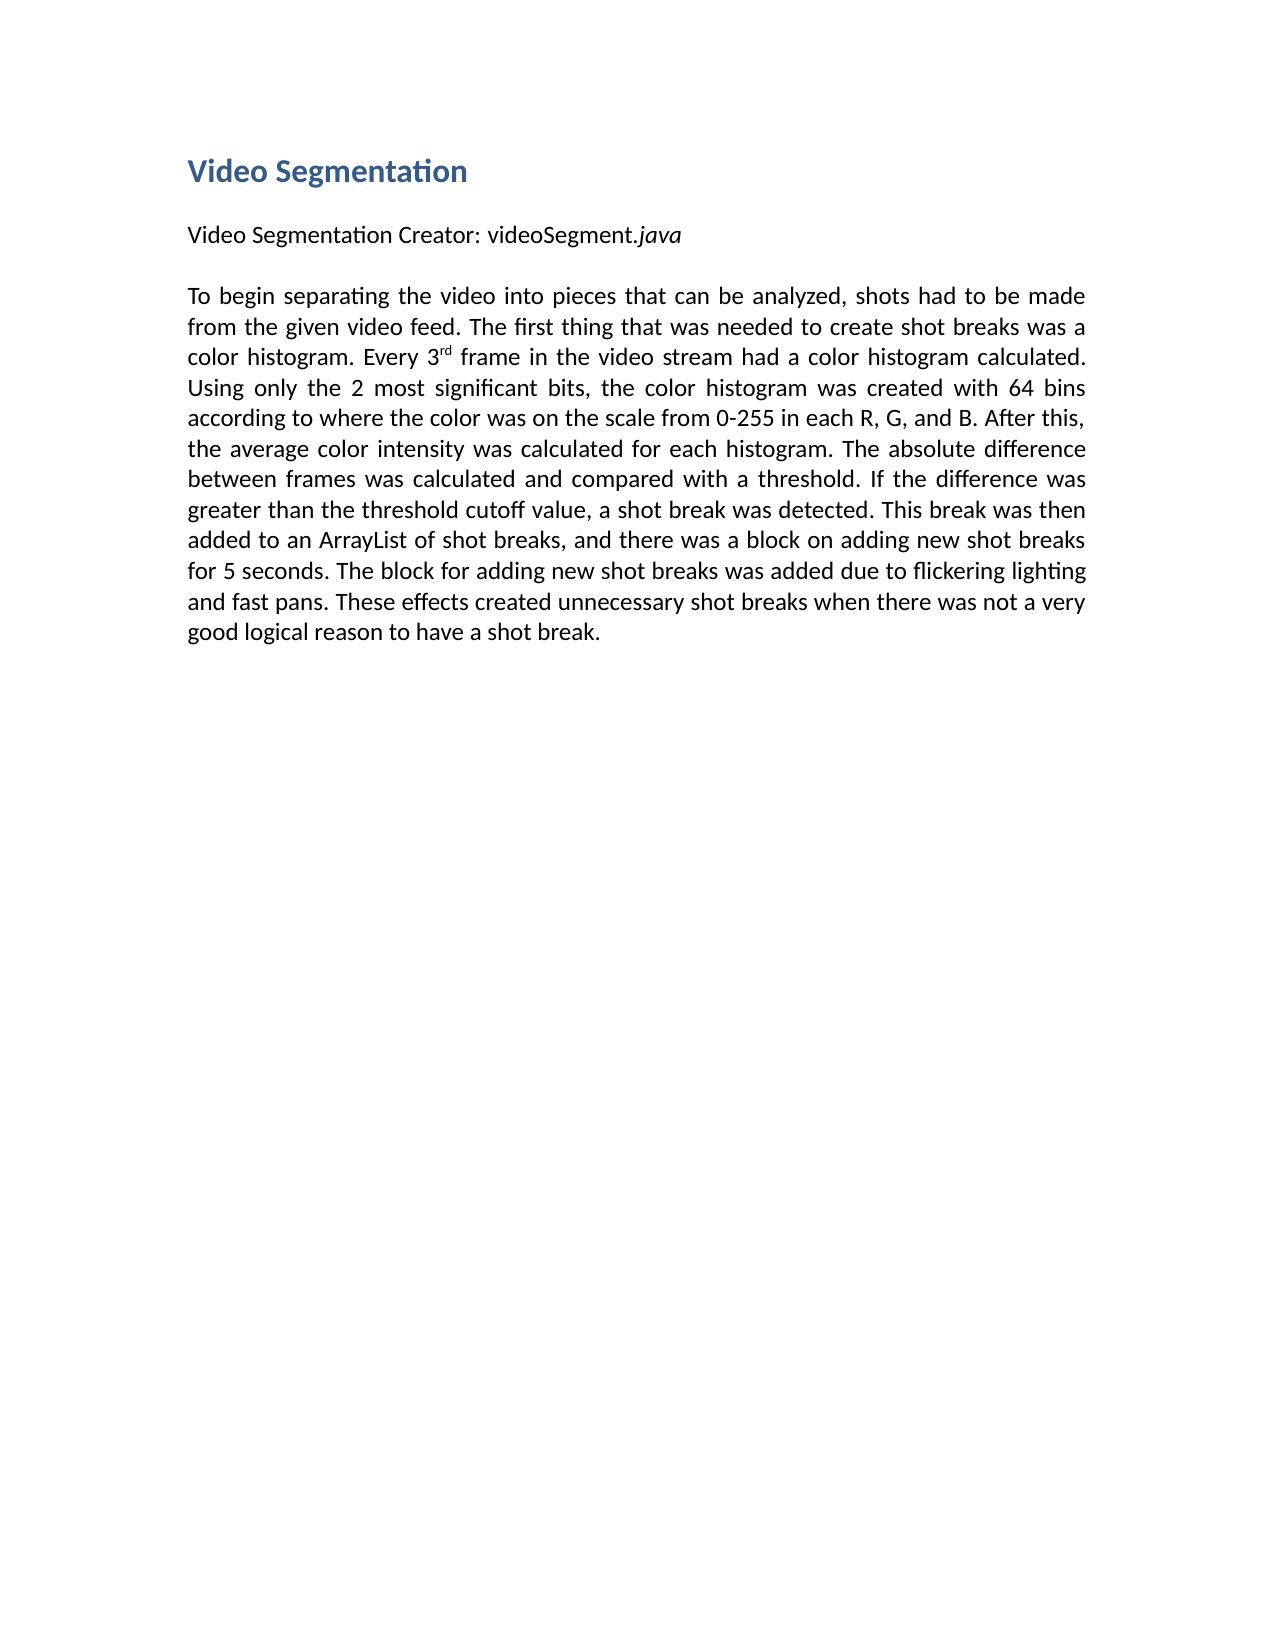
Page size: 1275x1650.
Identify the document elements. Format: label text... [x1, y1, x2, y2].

subtitle Video Segmentation [187, 150, 1087, 191]
text To begin separating the video into pieces that can be analyzed, shots had to be made from the given video feed. The first thing that was needed to create shot breaks was a color histogram. Every 3rd frame in the video stream had a color histogram calculated. Using only the 2 most significant bits, the color histogram was created with 64 bins according to where the color was on the scale from 0-255 in each R, G, and B. After this, the average color intensity was calculated for each histogram. The absolute difference between frames was calculated and compared with a threshold. If the difference was greater than the threshold cutoff value, a shot break was detected. This break was then added to an ArrayList of shot breaks, and there was a block on adding new shot breaks for 5 seconds. The block for adding new shot breaks was added due to flickering lighting and fast pans. These effects created unnecessary shot breaks when there was not a very good logical reason to have a shot break. [187, 281, 1087, 647]
text Video Segmentation Creator: videoSegment.java [187, 219, 1087, 250]
